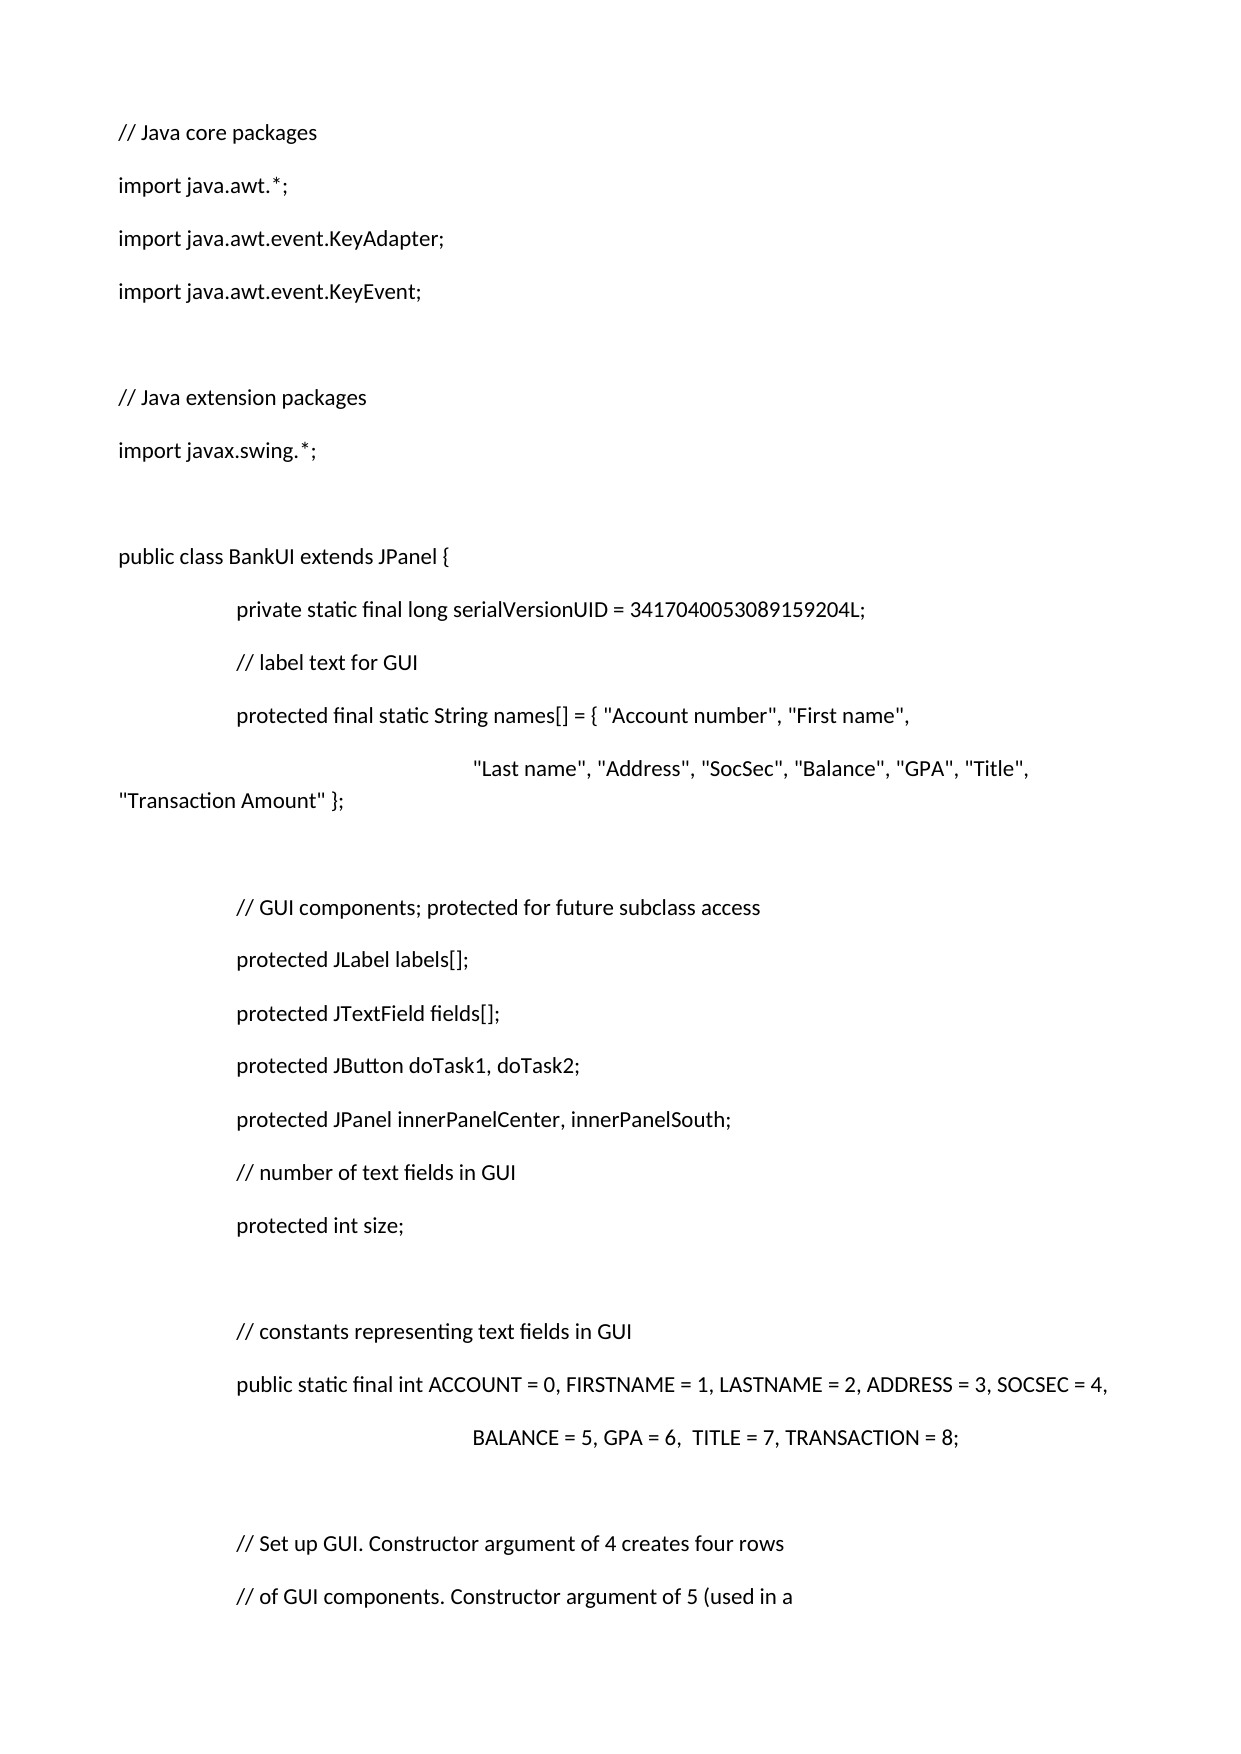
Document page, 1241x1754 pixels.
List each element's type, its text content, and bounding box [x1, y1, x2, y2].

text // of GUI components. Constructor argument of 5 (used in a [118, 1582, 1122, 1610]
text BALANCE = 5, GPA = 6, TITLE = 7, TRANSACTION = 8; [118, 1423, 1122, 1451]
text protected JTextField fields[]; [118, 999, 1122, 1027]
text // label text for GUI [118, 648, 1122, 676]
text private static final long serialVersionUID = 3417040053089159204L; [118, 595, 1122, 623]
text import javax.swing.*; [118, 436, 1122, 464]
text // Java core packages [118, 118, 1122, 146]
text // Set up GUI. Constructor argument of 4 creates four rows [118, 1529, 1122, 1557]
text import java.awt.*; [118, 171, 1122, 199]
text import java.awt.event.KeyEvent; [118, 277, 1122, 305]
text // number of text fields in GUI [118, 1158, 1122, 1186]
text protected final static String names[] = { "Account number", "First name", [118, 701, 1122, 729]
text protected JLabel labels[]; [118, 946, 1122, 974]
text // constants representing text fields in GUI [118, 1317, 1122, 1345]
text public class BankUI extends JPanel { [118, 542, 1122, 570]
text // Java extension packages [118, 383, 1122, 411]
text "Last name", "Address", "SocSec", "Balance", "GPA", "Title", "Transaction Amount" }; [118, 754, 1122, 814]
text protected JPanel innerPanelCenter, innerPanelSouth; [118, 1105, 1122, 1133]
text protected int size; [118, 1211, 1122, 1239]
text public static final int ACCOUNT = 0, FIRSTNAME = 1, LASTNAME = 2, ADDRESS = 3, SOCSEC = 4, [118, 1370, 1122, 1398]
text // GUI components; protected for future subclass access [118, 893, 1122, 921]
text protected JButton doTask1, doTask2; [118, 1052, 1122, 1080]
text import java.awt.event.KeyAdapter; [118, 224, 1122, 252]
